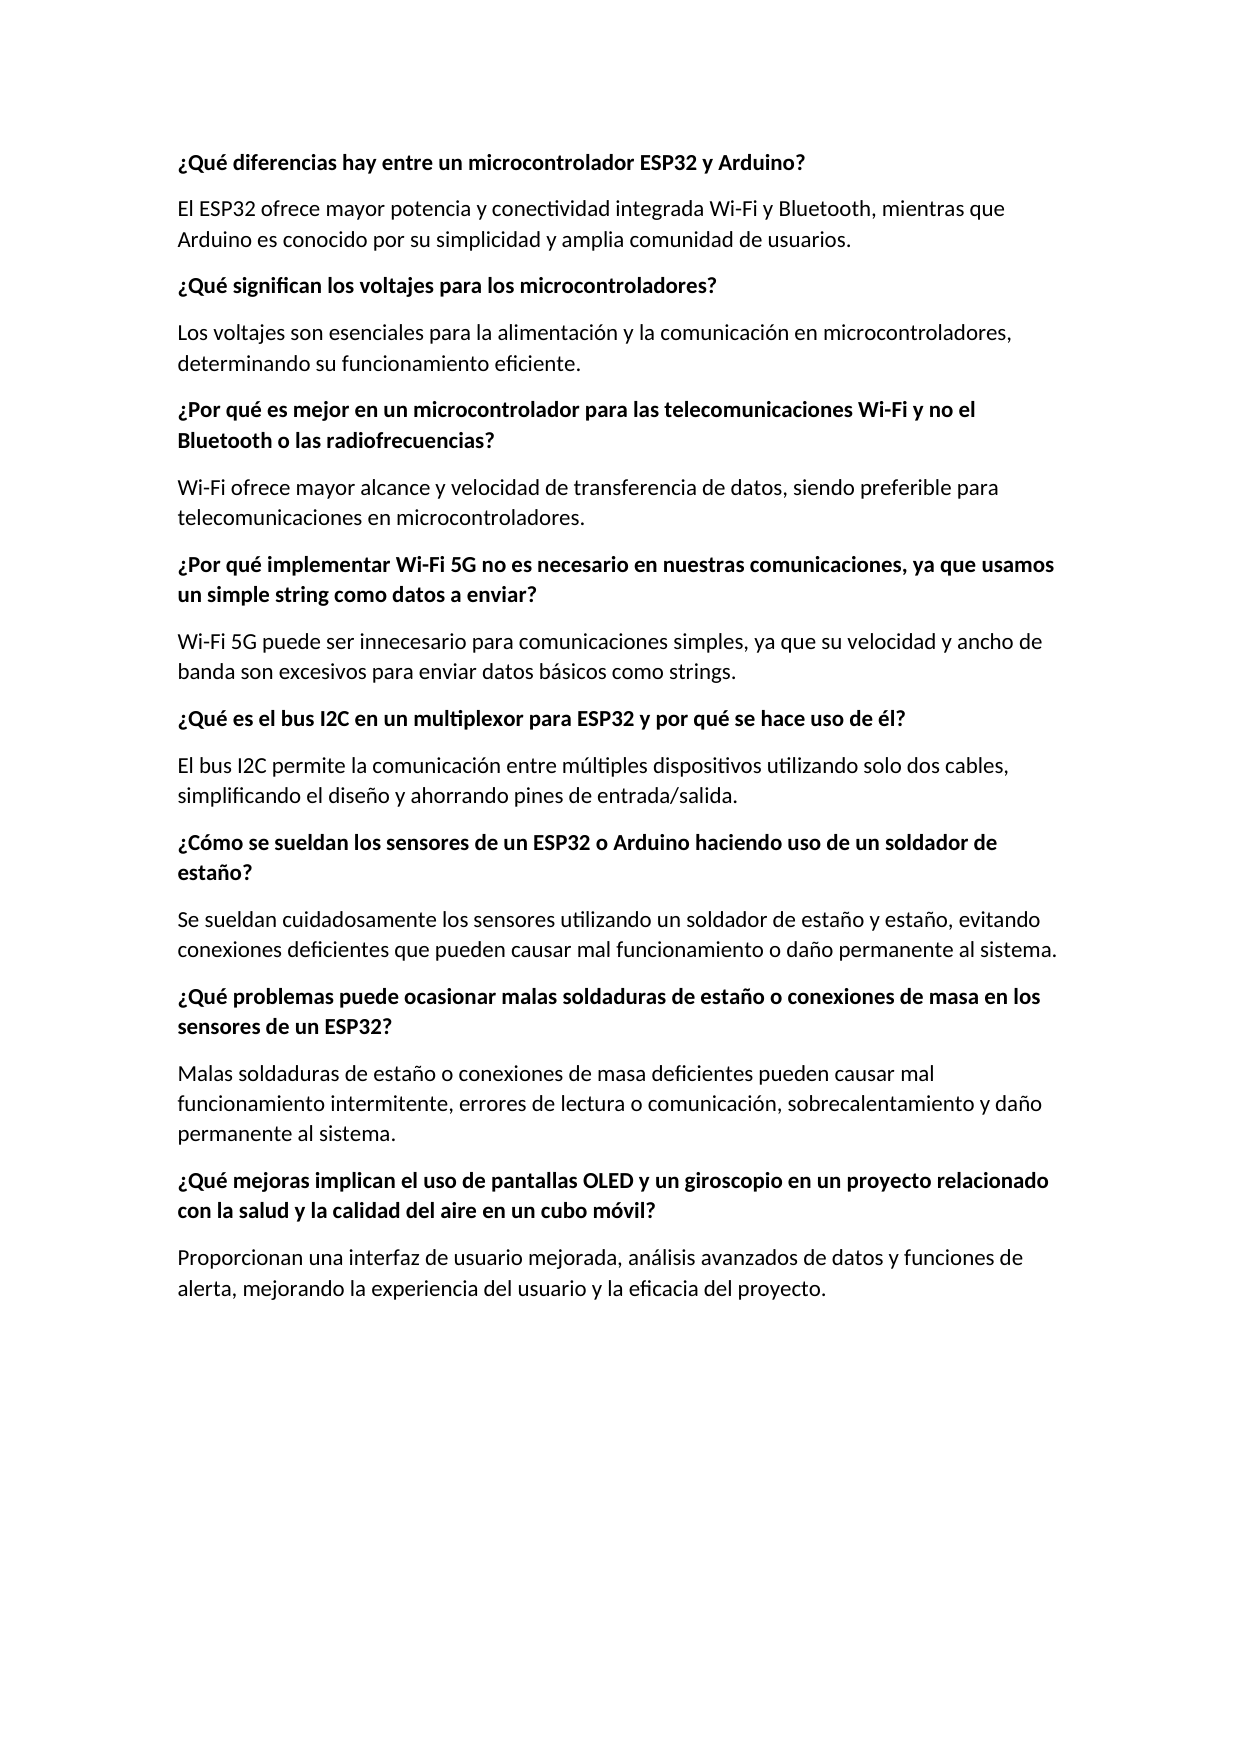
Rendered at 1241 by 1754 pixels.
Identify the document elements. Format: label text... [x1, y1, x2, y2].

text ¿Qué problemas puede ocasionar malas soldaduras de estaño o conexiones de masa en los sensores de un ESP32? [177, 982, 1063, 1040]
text Se sueldan cuidadosamente los sensores utilizando un soldador de estaño y estaño, evitando conexiones deficientes que pueden causar mal funcionamiento o daño permanente al sistema. [177, 905, 1063, 963]
text Wi-Fi ofrece mayor alcance y velocidad de transferencia de datos, siendo preferible para telecomunicaciones en microcontroladores. [177, 473, 1063, 531]
text ¿Por qué implementar Wi-Fi 5G no es necesario en nuestras comunicaciones, ya que usamos un simple string como datos a enviar? [177, 550, 1063, 608]
text ¿Qué significan los voltajes para los microcontroladores? [177, 272, 1063, 299]
text ¿Cómo se sueldan los sensores de un ESP32 o Arduino haciendo uso de un soldador de estaño? [177, 828, 1063, 886]
text Malas soldaduras de estaño o conexiones de masa deficientes pueden causar mal funcionamiento intermitente, errores de lectura o comunicación, sobrecalentamiento y daño permanente al sistema. [177, 1059, 1063, 1147]
text Los voltajes son esenciales para la alimentación y la comunicación en microcontroladores, determinando su funcionamiento eficiente. [177, 318, 1063, 377]
text Proporcionan una interfaz de usuario mejorada, análisis avanzados de datos y funciones de alerta, mejorando la experiencia del usuario y la eficacia del proyecto. [177, 1243, 1063, 1573]
text Wi-Fi 5G puede ser innecesario para comunicaciones simples, ya que su velocidad y ancho de banda son excesivos para enviar datos básicos como strings. [177, 627, 1063, 685]
text ¿Qué diferencias hay entre un microcontrolador ESP32 y Arduino? [177, 148, 1063, 176]
text ¿Por qué es mejor en un microcontrolador para las telecomunicaciones Wi-Fi y no el Bluetooth o las radiofrecuencias? [177, 396, 1063, 454]
text El ESP32 ofrece mayor potencia y conectividad integrada Wi-Fi y Bluetooth, mientras que Arduino es conocido por su simplicidad y amplia comunidad de usuarios. [177, 194, 1063, 253]
text ¿Qué mejoras implican el uso de pantallas OLED y un giroscopio en un proyecto relacionado con la salud y la calidad del aire en un cubo móvil? [177, 1166, 1063, 1224]
text ¿Qué es el bus I2C en un multiplexor para ESP32 y por qué se hace uso de él? [177, 704, 1063, 732]
text El bus I2C permite la comunicación entre múltiples dispositivos utilizando solo dos cables, simplificando el diseño y ahorrando pines de entrada/salida. [177, 751, 1063, 809]
